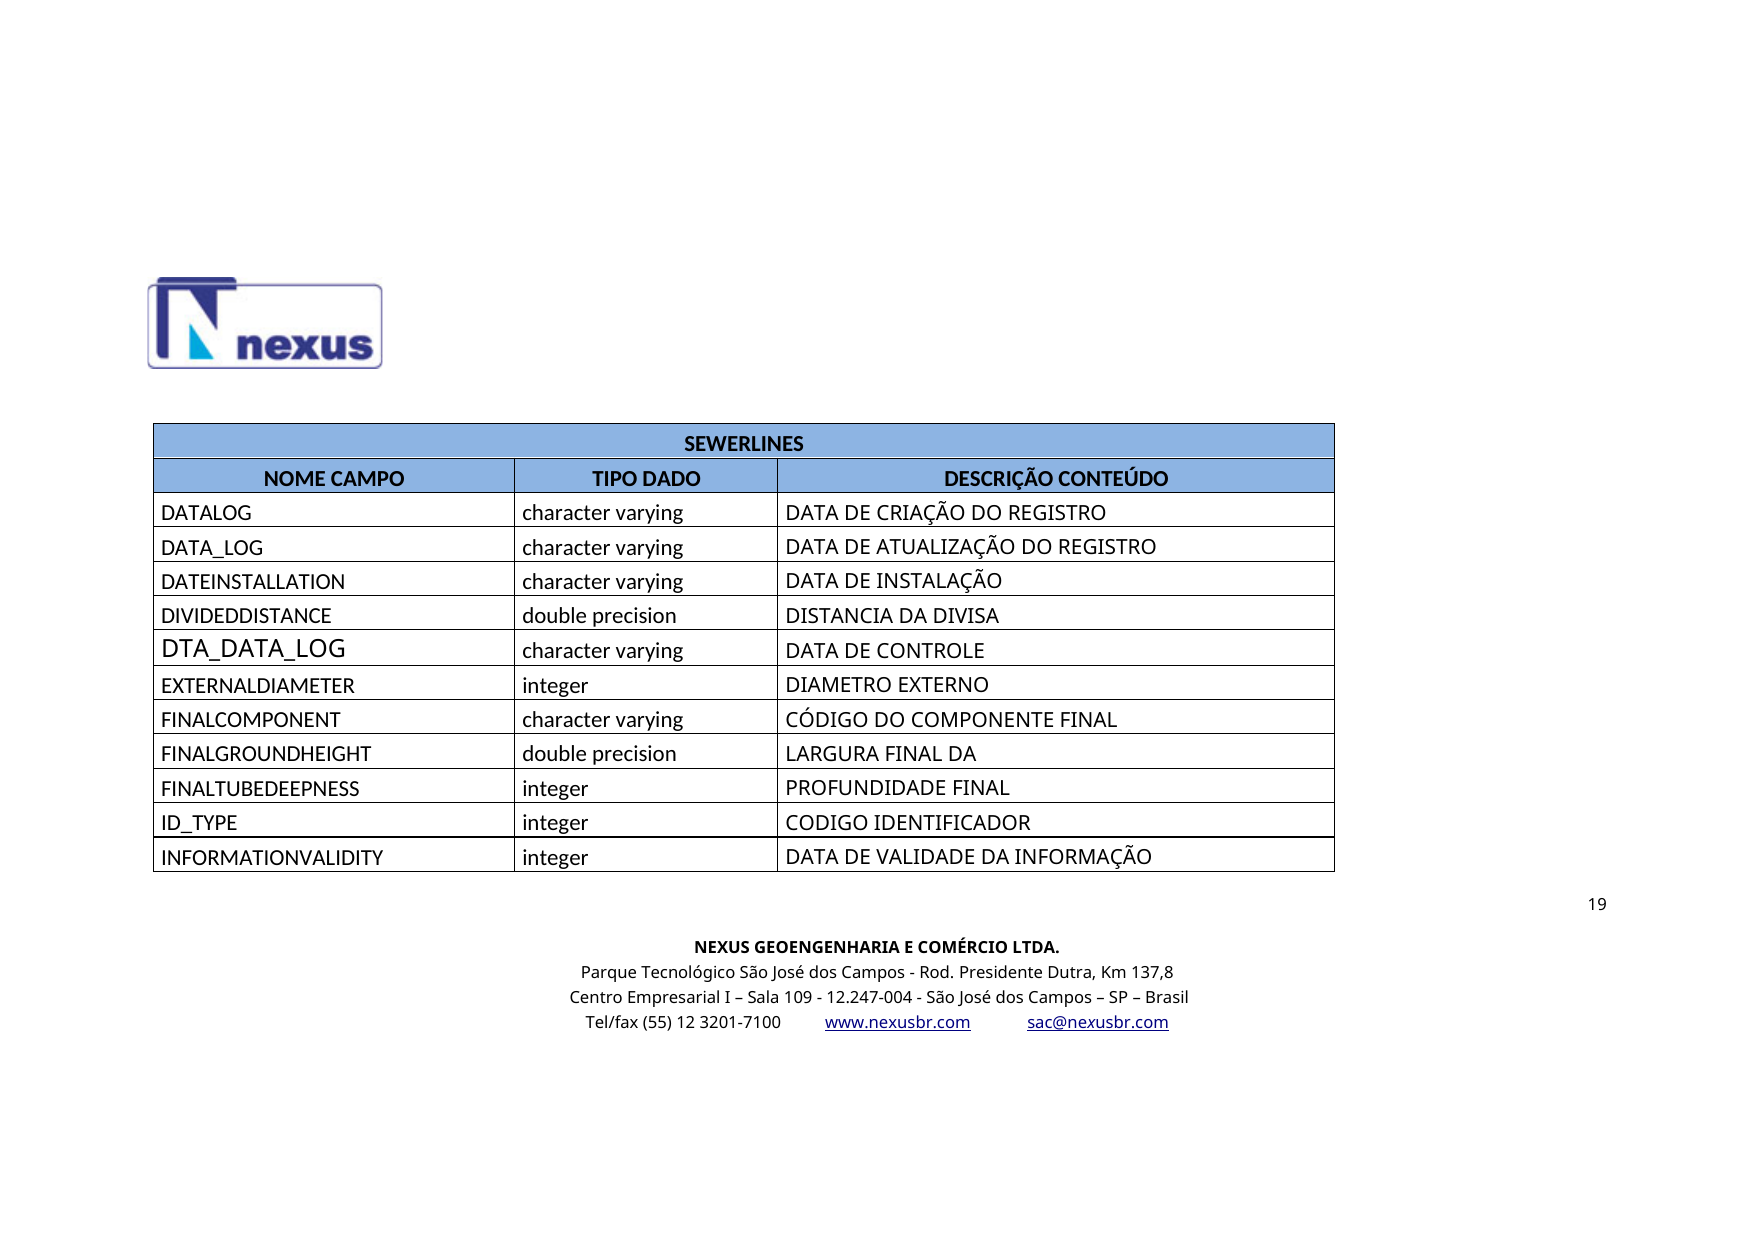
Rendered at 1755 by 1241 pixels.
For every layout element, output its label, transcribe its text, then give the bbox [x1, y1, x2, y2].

table_cell character varying [515, 630, 777, 664]
table_cell DIAMETRO EXTERNO [778, 666, 1334, 699]
table_cell INFORMATIONVALIDITY [154, 838, 514, 871]
table_cell EXTERNALDIAMETER [154, 666, 514, 699]
table_cell CODIGO IDENTIFICADOR [778, 803, 1334, 836]
table_cell CÓDIGO DO COMPONENTE FINAL [778, 700, 1334, 733]
table_cell FINALGROUNDHEIGHT [154, 734, 514, 768]
table_cell character varying [515, 493, 777, 526]
table_cell integer [515, 769, 777, 802]
table_cell DATEINSTALLATION [154, 562, 514, 595]
table_cell DATA DE VALIDADE DA INFORMAÇÃO [778, 838, 1334, 871]
table_cell FINALCOMPONENT [154, 700, 514, 733]
table_cell character varying [515, 700, 777, 733]
table_cell NOME CAMPO [154, 459, 514, 492]
table_cell DATA DE CRIAÇÃO DO REGISTRO [778, 493, 1334, 526]
table_cell PROFUNDIDADE FINAL [778, 769, 1334, 802]
table_cell integer [515, 838, 777, 871]
table_cell DATA DE CONTROLE [778, 630, 1334, 664]
table_cell double precision [515, 596, 777, 629]
table_cell FINALTUBEDEEPNESS [154, 769, 514, 802]
table_cell DIVIDEDDISTANCE [154, 596, 514, 629]
table_cell DATA DE INSTALAÇÃO [778, 562, 1334, 595]
table_header SEWERLINES [154, 424, 1334, 457]
table_cell integer [515, 803, 777, 836]
table_cell DESCRIÇÃO CONTEÚDO [778, 459, 1334, 492]
table_cell DATA_LOG [154, 527, 514, 561]
table_cell LARGURA FINAL DA [778, 734, 1334, 768]
table_cell double precision [515, 734, 777, 768]
table_cell ID_TYPE [154, 803, 514, 836]
table_cell DATALOG [154, 493, 514, 526]
table_cell DISTANCIA DA DIVISA [778, 596, 1334, 629]
table_cell TIPO DADO [515, 459, 777, 492]
table_cell character varying [515, 527, 777, 561]
table_cell integer [515, 666, 777, 699]
table_cell DATA DE ATUALIZAÇÃO DO REGISTRO [778, 527, 1334, 561]
table_cell DTA_DATA_LOG [154, 630, 514, 664]
table_cell character varying [515, 562, 777, 595]
